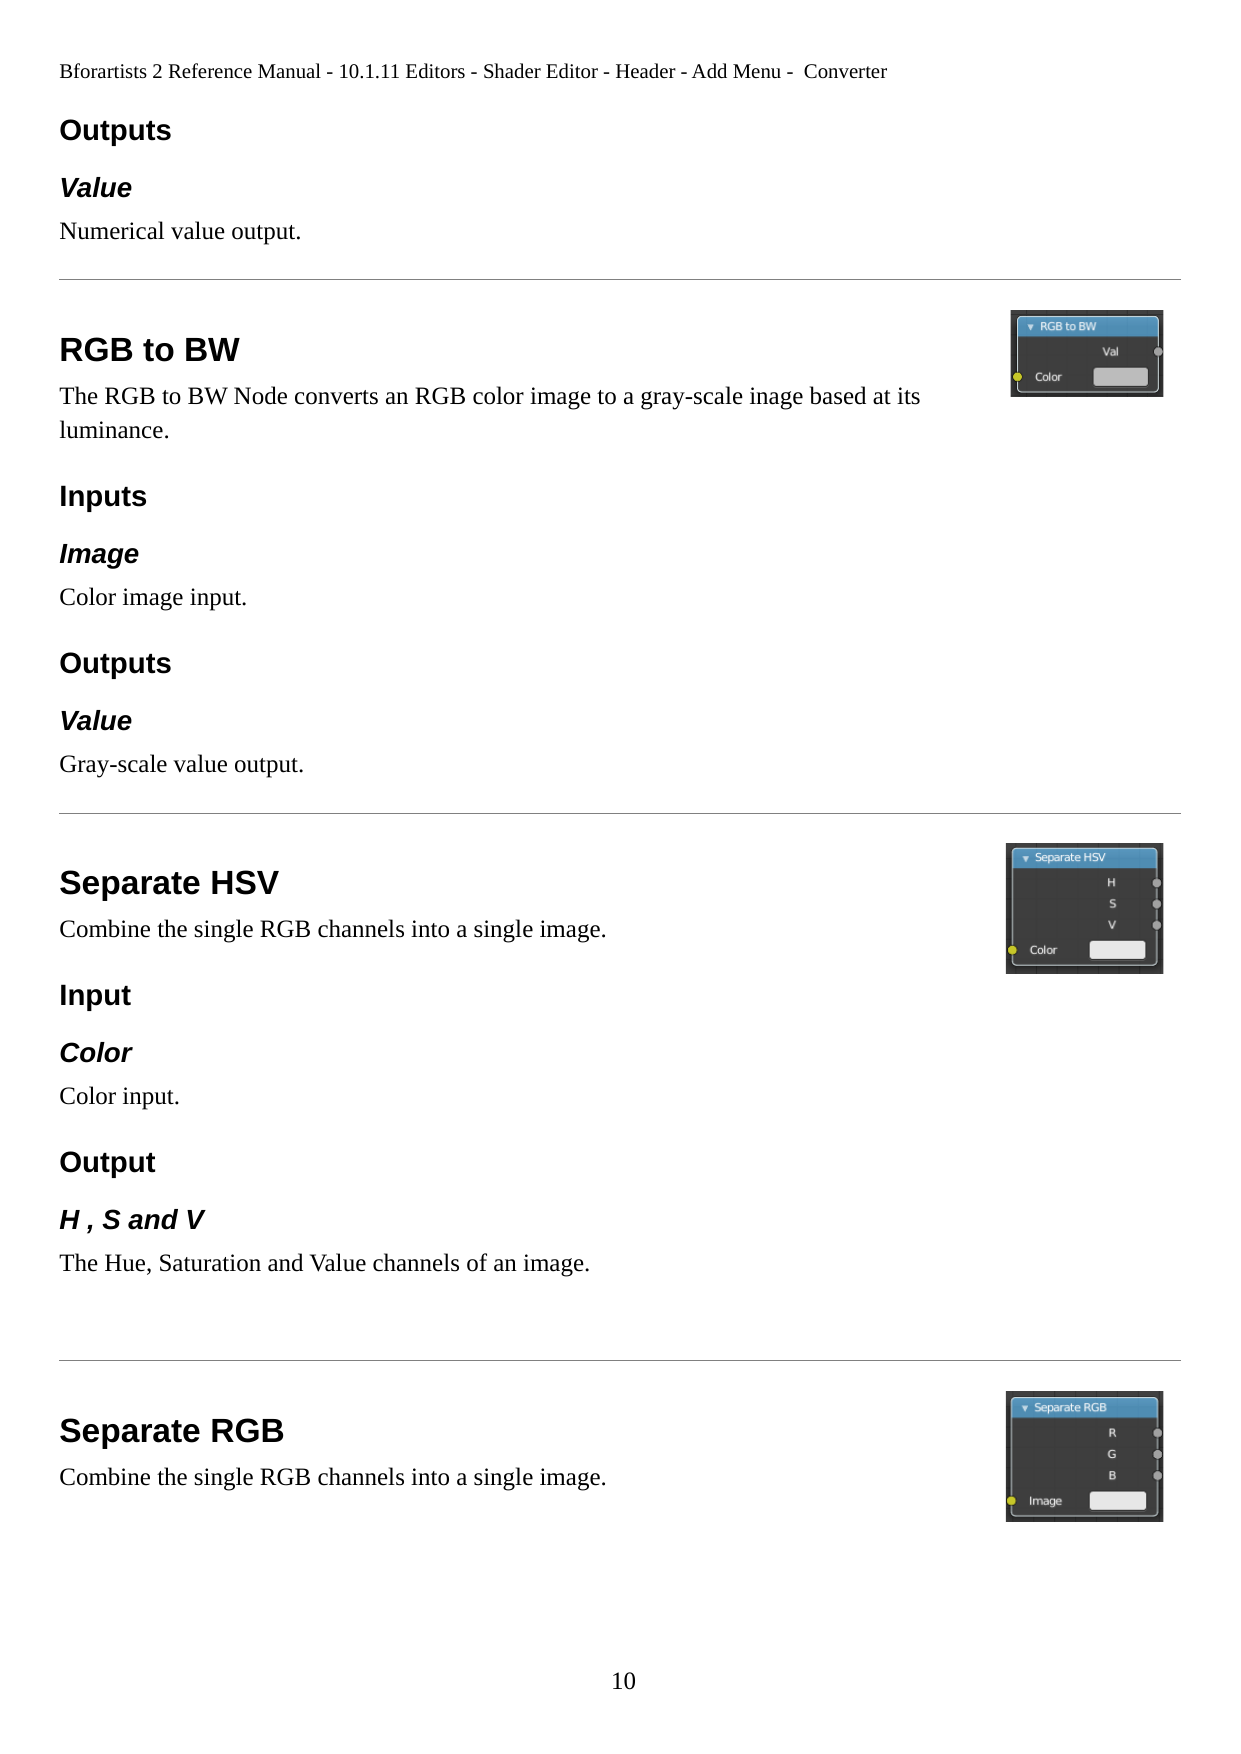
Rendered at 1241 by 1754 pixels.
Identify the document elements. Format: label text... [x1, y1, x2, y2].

text The Hue, Saturation and Value channels of an image. [59, 1248, 1181, 1276]
subtitle Separate RGB [59, 1411, 1005, 1449]
text Combine the single RGB channels into a single image. [59, 1462, 1005, 1491]
subtitle [1164, 1411, 1181, 1449]
text Numerical value output. [59, 216, 1181, 244]
subtitle Value [59, 704, 1181, 736]
text Combine the single RGB channels into a single image. [59, 914, 1005, 943]
subtitle Image [59, 538, 1181, 570]
subtitle Value [59, 171, 1181, 203]
subtitle [1164, 330, 1181, 368]
subtitle Input [59, 978, 1181, 1012]
picture [1005, 1391, 1164, 1522]
subtitle [1164, 863, 1181, 902]
text The RGB to BW Node converts an RGB color image to a gray-scale inage based at its luminance. [59, 381, 1181, 444]
subtitle Outputs [59, 646, 1181, 679]
subtitle Output [59, 1144, 1181, 1178]
subtitle H , S and V [59, 1203, 1181, 1235]
subtitle Inputs [59, 479, 1181, 513]
subtitle RGB to BW [59, 330, 1010, 368]
text Gray-scale value output. [59, 749, 1181, 778]
text Color input. [59, 1081, 1181, 1110]
subtitle Separate HSV [59, 863, 1005, 902]
text Color image input. [59, 582, 1181, 611]
subtitle Outputs [59, 113, 1181, 146]
picture [1005, 843, 1164, 974]
picture [1010, 310, 1164, 397]
subtitle Color [59, 1037, 1181, 1068]
